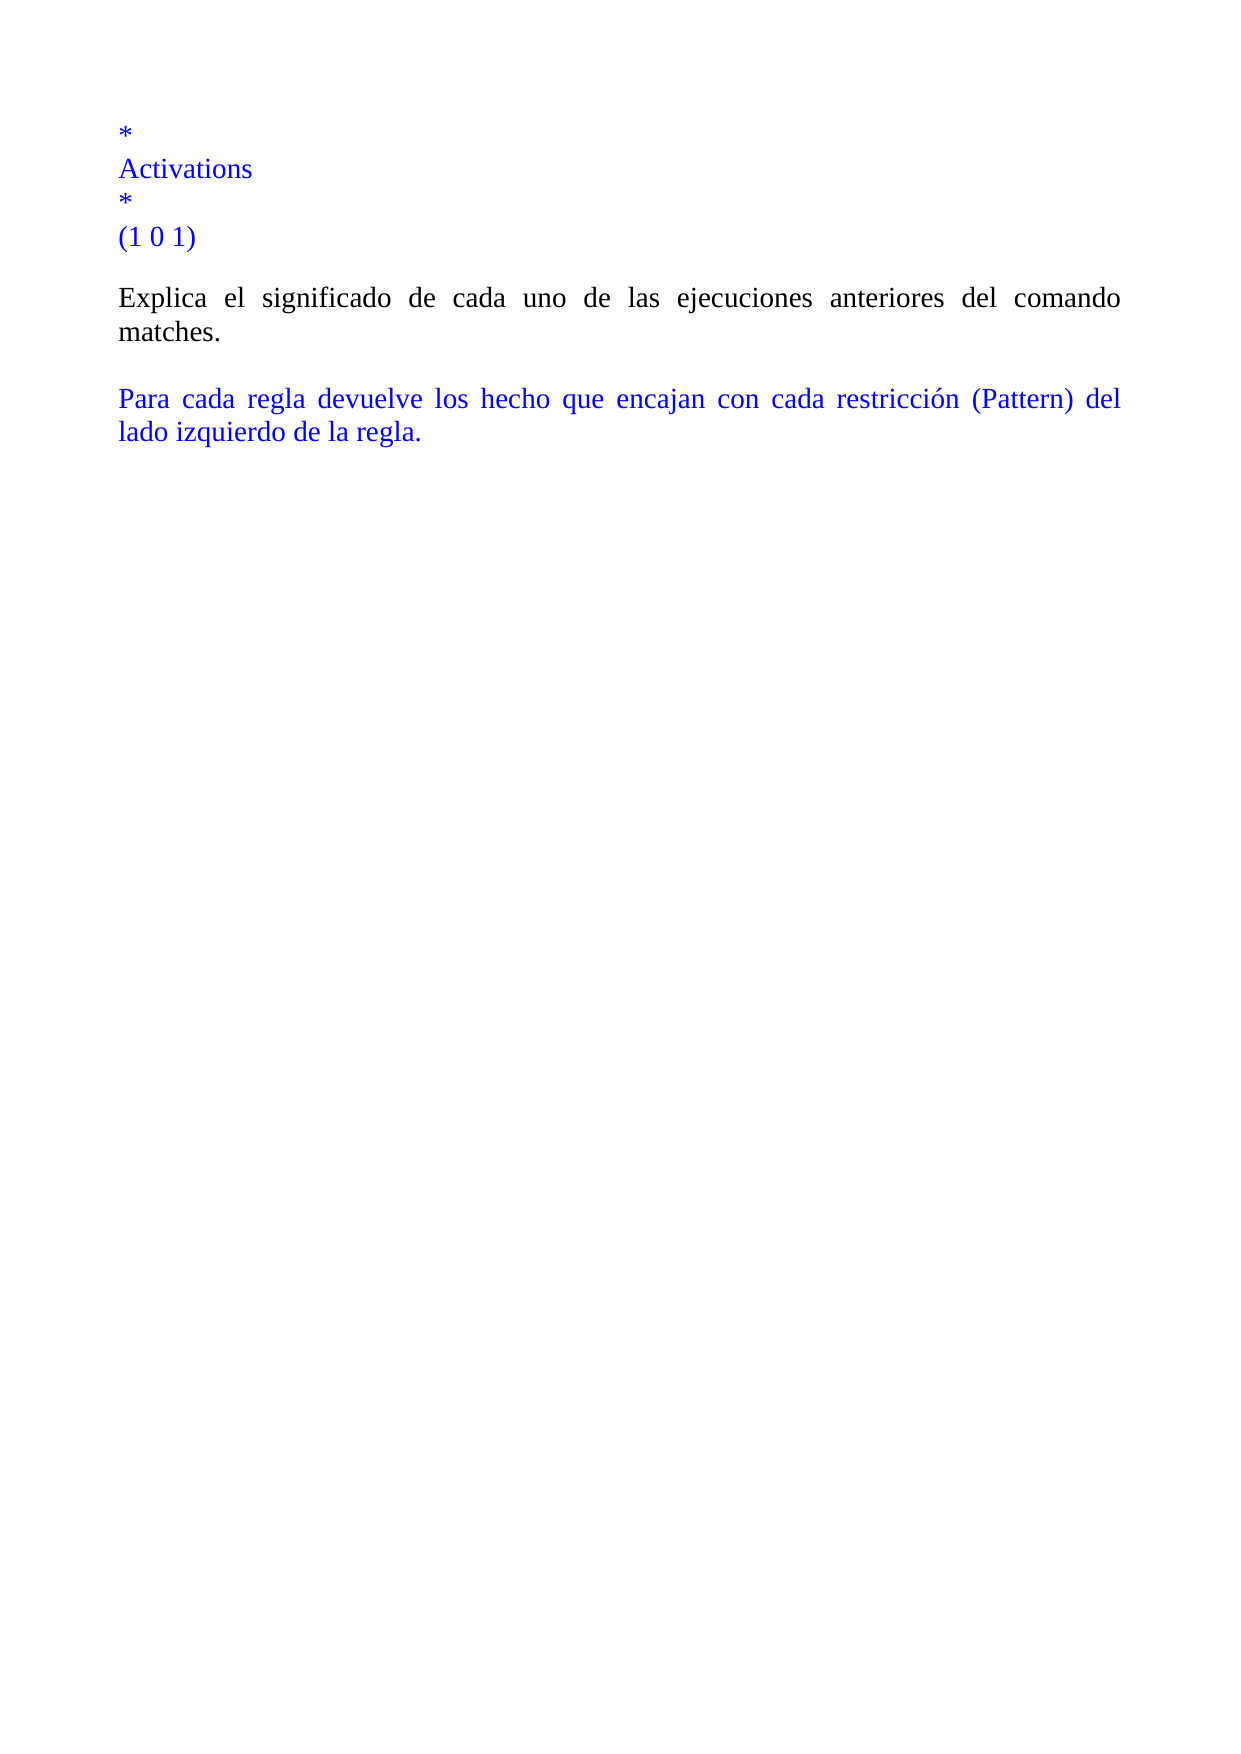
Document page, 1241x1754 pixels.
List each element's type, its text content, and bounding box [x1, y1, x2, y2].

text Explica el significado de cada uno de las ejecuciones anteriores del comando matches. [118, 280, 1122, 347]
text * [118, 185, 1122, 219]
text * [118, 118, 1122, 152]
text (1 0 1) [118, 219, 1122, 252]
text Para cada regla devuelve los hecho que encajan con cada restricción (Pattern) del lado izquierdo de la regla. [118, 381, 1122, 448]
text Activations [118, 152, 1122, 185]
